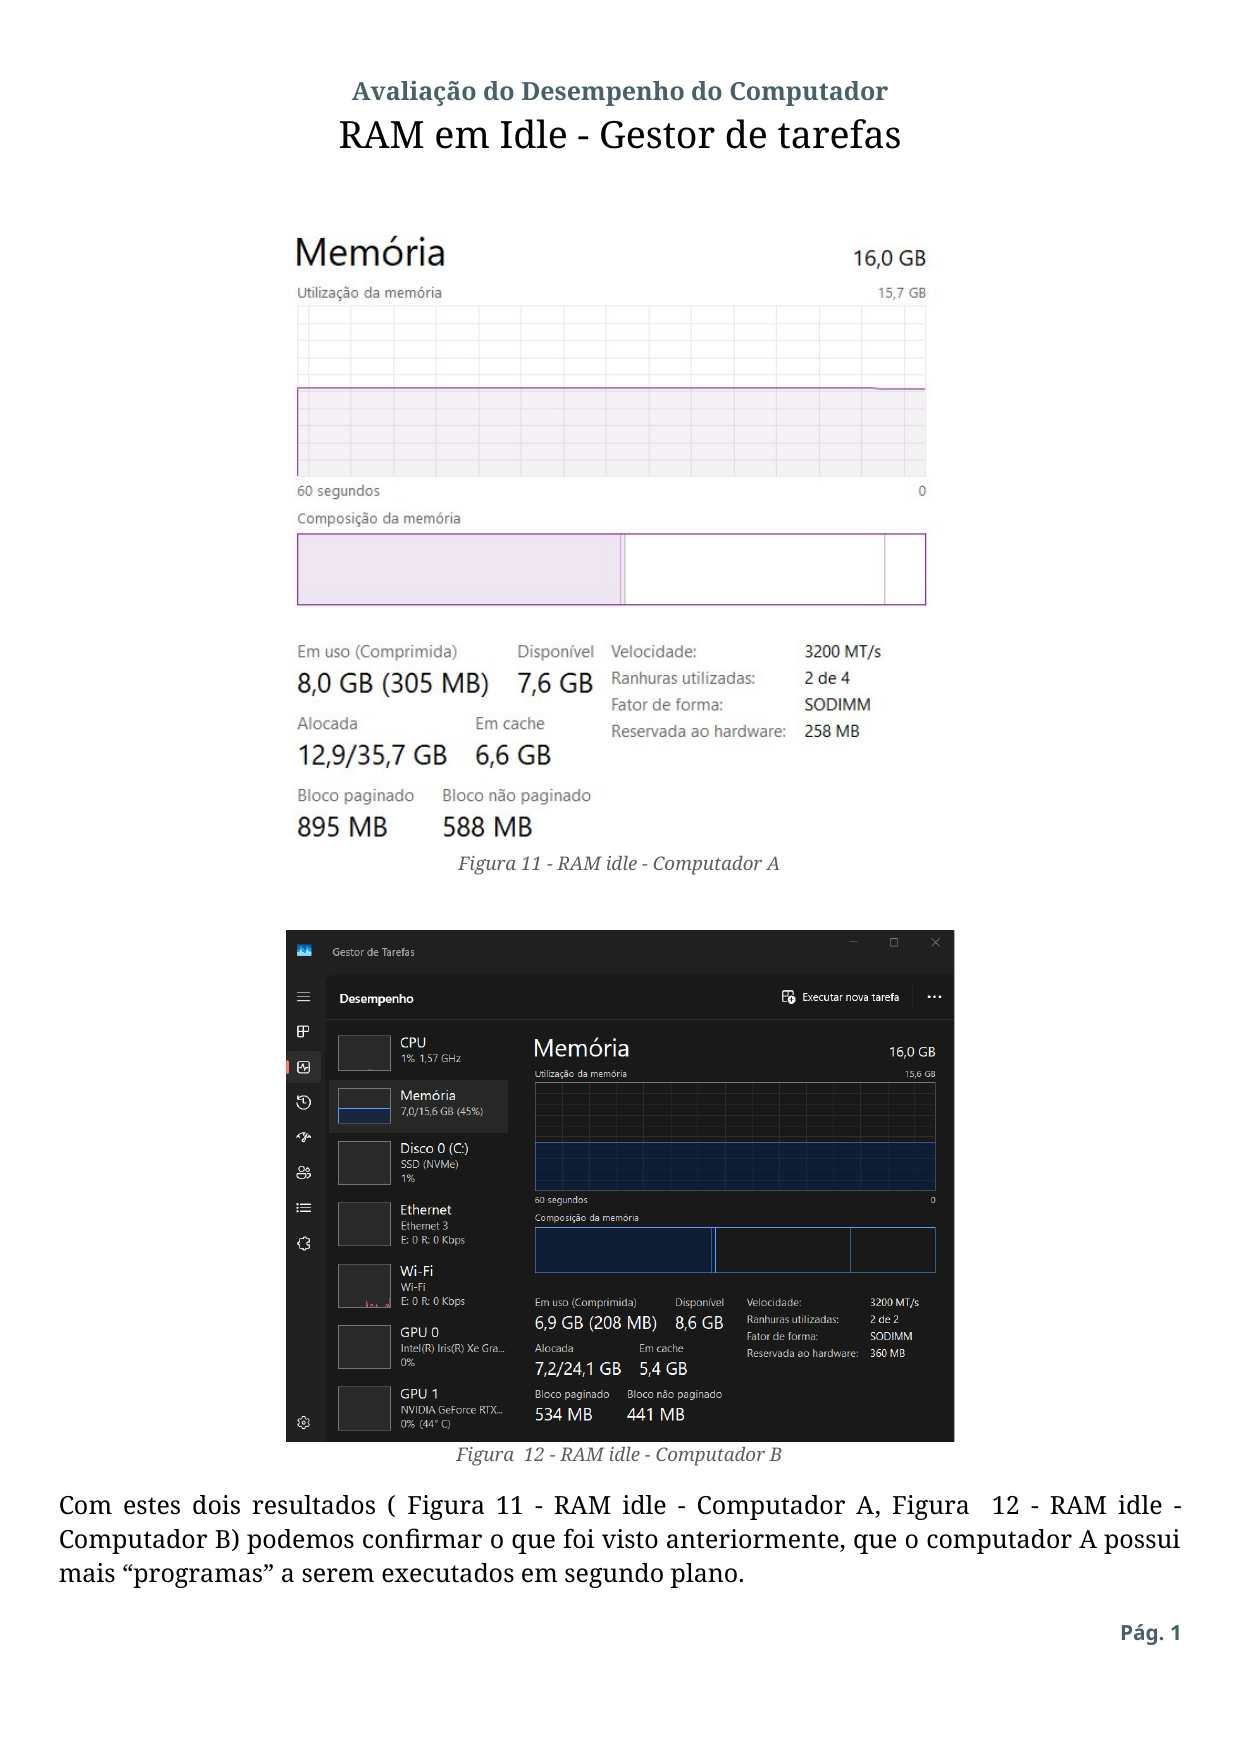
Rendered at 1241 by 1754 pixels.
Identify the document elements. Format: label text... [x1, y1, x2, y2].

text Figura 12 - RAM idle - Computador B [58, 1441, 1182, 1467]
text Com estes dois resultados ( Figura 11 - RAM idle - Computador A, Figura 12 - RAM idle - Computador B) podemos confirmar o que foi visto anteriormente, que o computador A possui mais “programas” a serem executados em segundo plano. [58, 1488, 1182, 1590]
text Figura 11 - RAM idle - Computador A [58, 850, 1182, 876]
subtitle RAM em Idle - Gestor de tarefas [58, 108, 1182, 159]
